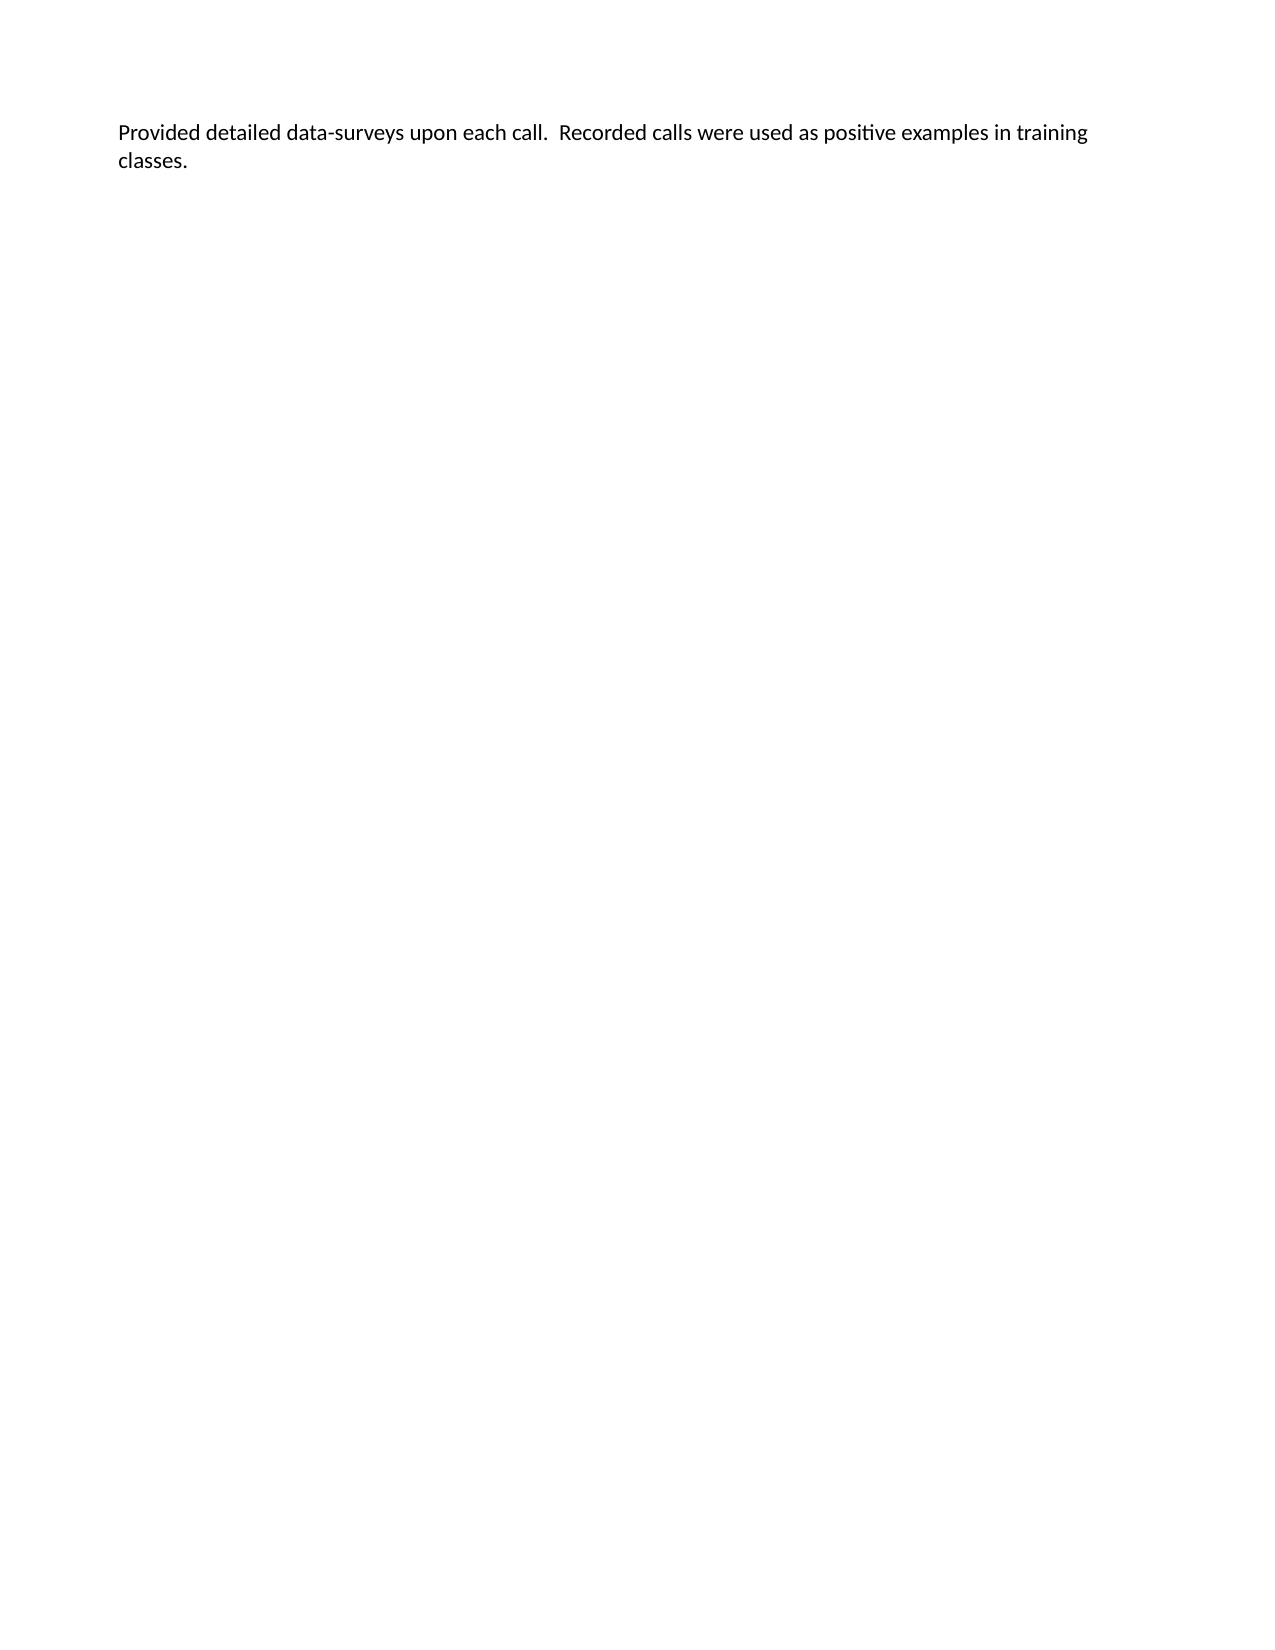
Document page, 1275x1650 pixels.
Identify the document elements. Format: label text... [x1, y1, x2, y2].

text Provided detailed data-surveys upon each call. Recorded calls were used as positive examples in training classes. [118, 118, 1157, 174]
